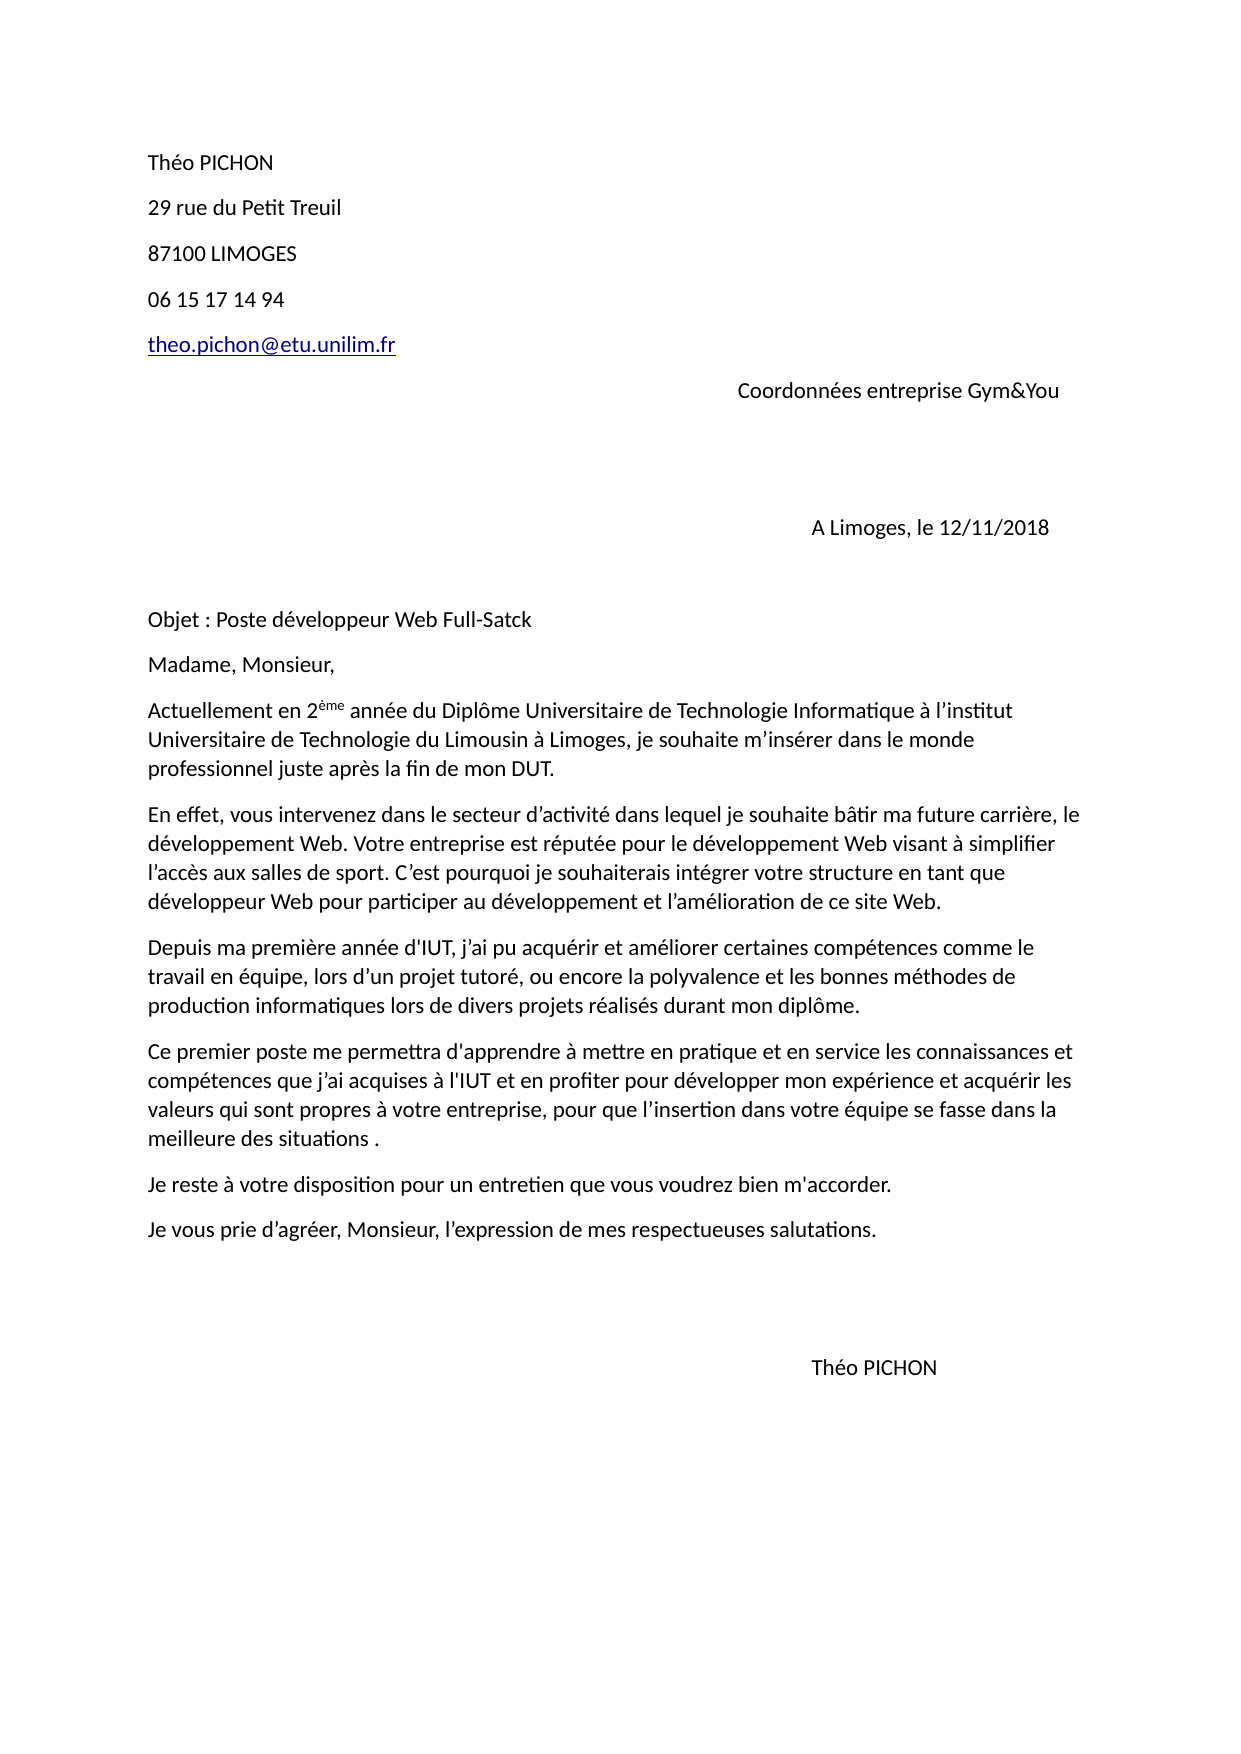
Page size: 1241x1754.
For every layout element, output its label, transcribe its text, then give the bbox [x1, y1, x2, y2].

text Objet : Poste développeur Web Full-Satck [148, 605, 1093, 633]
text theo.pichon@etu.unilim.fr [148, 331, 1093, 358]
text Actuellement en 2ème année du Diplôme Universitaire de Technologie Informatique à l’institut Universitaire de Technologie du Limousin à Limoges, je souhaite m’insérer dans le monde professionnel juste après la fin de mon DUT. [148, 696, 1093, 782]
text En effet, vous intervenez dans le secteur d’activité dans lequel je souhaite bâtir ma future carrière, le développement Web. Votre entreprise est réputée pour le développement Web visant à simplifier l’accès aux salles de sport. C’est pourquoi je souhaiterais intégrer votre structure en tant que développeur Web pour participer au développement et l’amélioration de ce site Web. [148, 800, 1093, 915]
text Depuis ma première année d'IUT, j’ai pu acquérir et améliorer certaines compétences comme le travail en équipe, lors d’un projet tutoré, ou encore la polyvalence et les bonnes méthodes de production informatiques lors de divers projets réalisés durant mon diplôme. [148, 933, 1093, 1019]
text Madame, Monsieur, [148, 651, 1093, 679]
text Je reste à votre disposition pour un entretien que vous voudrez bien m'accorder. [148, 1170, 1093, 1198]
text 87100 LIMOGES [148, 239, 1093, 267]
text 06 15 17 14 94 [148, 285, 1093, 313]
text Ce premier poste me permettra d'apprendre à mettre en pratique et en service les connaissances et compétences que j’ai acquises à l'IUT et en profiter pour développer mon expérience et acquérir les valeurs qui sont propres à votre entreprise, pour que l’insertion dans votre équipe se fasse dans la meilleure des situations . [148, 1037, 1093, 1152]
text Coordonnées entreprise Gym&You [148, 376, 1093, 404]
text Théo PICHON [148, 148, 1093, 176]
text Je vous prie d’agréer, Monsieur, l’expression de mes respectueuses salutations. [148, 1216, 1093, 1244]
text Théo PICHON [148, 1353, 1093, 1381]
text A Limoges, le 12/11/2018 [148, 513, 1093, 541]
text 29 rue du Petit Treuil [148, 193, 1093, 221]
